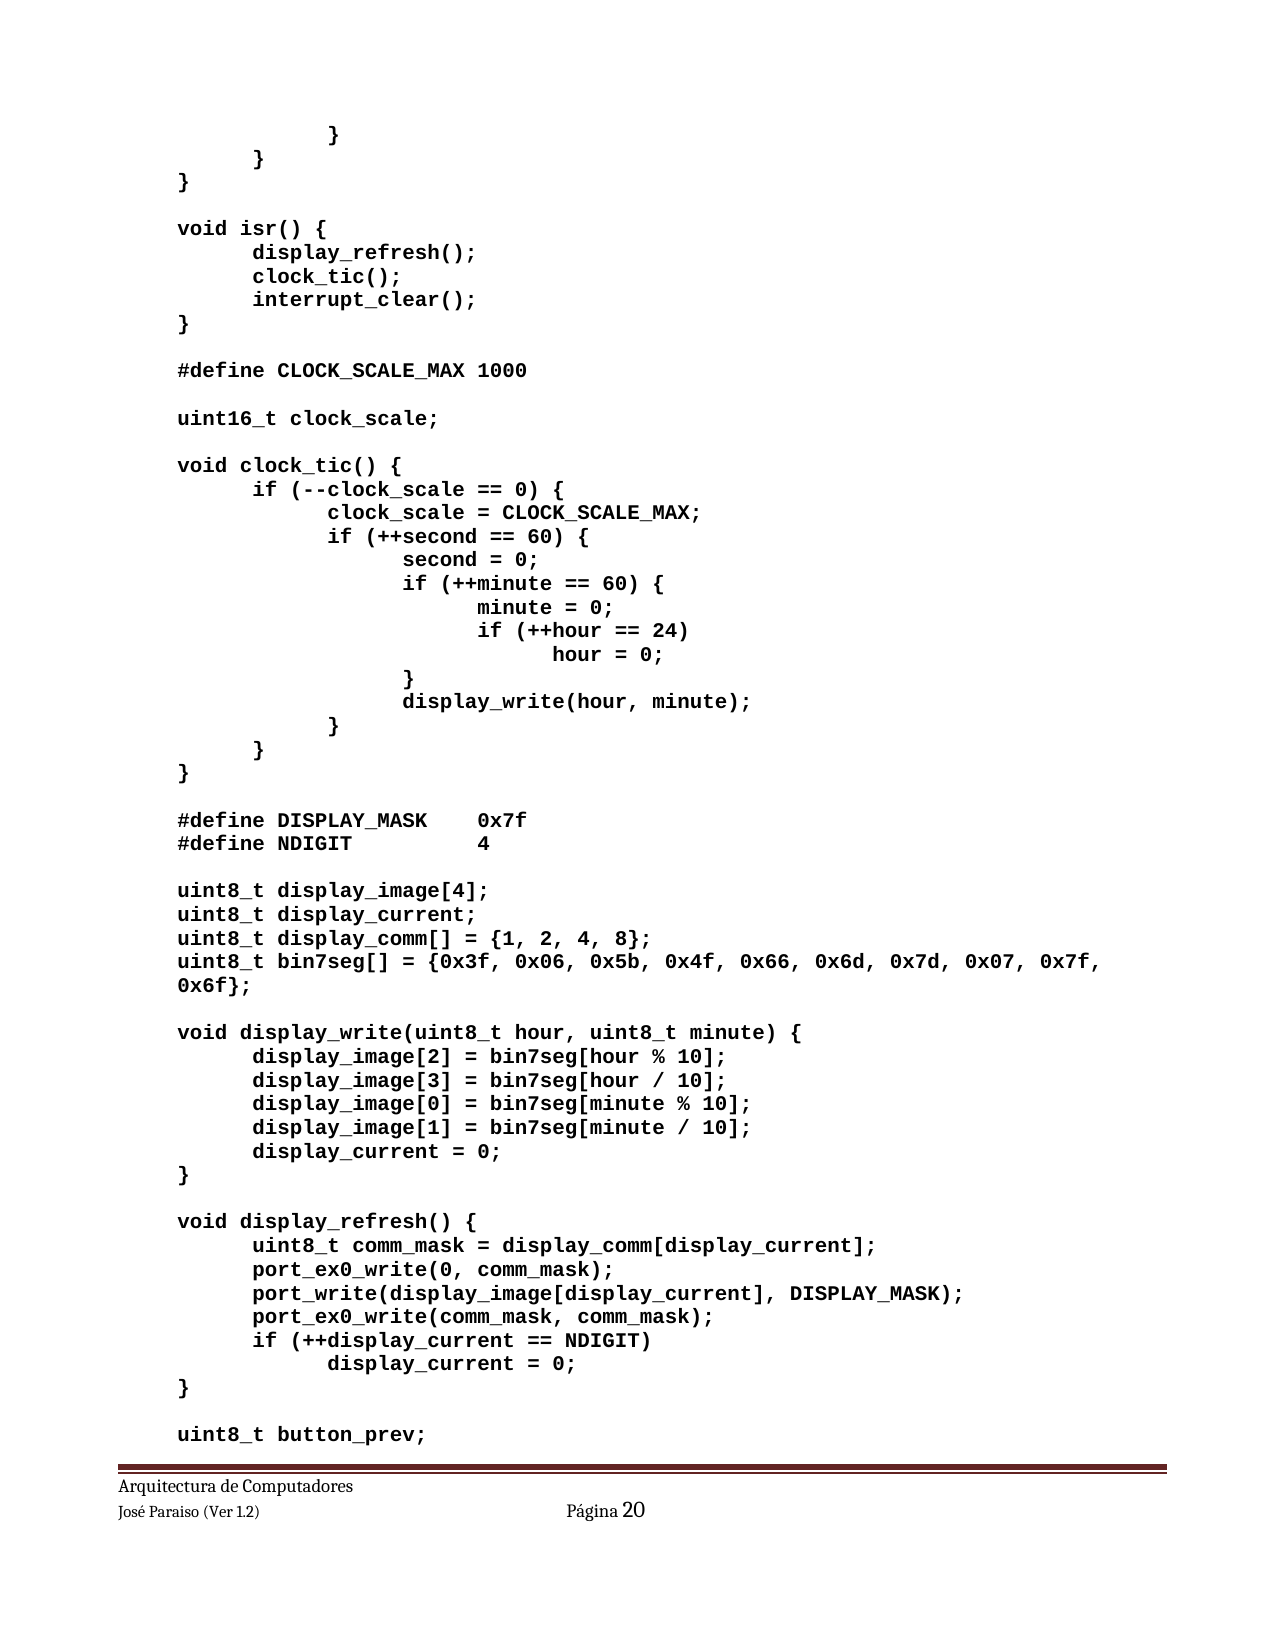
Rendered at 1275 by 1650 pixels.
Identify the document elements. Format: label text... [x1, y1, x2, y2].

table_header } } } void isr() { display_refresh(); clock_tic(); interrupt_clear(); } #define CLOCK_SCALE_MAX 1000 uint16_t clock_scale; void clock_tic() { if (--clock_scale == 0) { clock_scale = CLOCK_SCALE_MAX; if (++second == 60) { second = 0; if (++minute == 60) { minute = 0; if (++hour == 24) hour = 0; } display_write(hour, minute); } } } #define DISPLAY_MASK 0x7f #define NDIGIT 4 uint8_t display_image[4]; uint8_t display_current; uint8_t display_comm[] = {1, 2, 4, 8}; uint8_t bin7seg[] = {0x3f, 0x06, 0x5b, 0x4f, 0x66, 0x6d, 0x7d, 0x07, 0x7f, 0x6f}; void display_write(uint8_t hour, uint8_t minute) { display_image[2] = bin7seg[hour % 10]; display_image[3] = bin7seg[hour / 10]; display_image[0] = bin7seg[minute % 10]; display_image[1] = bin7seg[minute / 10]; display_current = 0; } void display_refresh() { uint8_t comm_mask = display_comm[display_current]; port_ex0_write(0, comm_mask); port_write(display_image[display_current], DISPLAY_MASK); port_ex0_write(comm_mask, comm_mask); if (++display_current == NDIGIT) display_current = 0; } uint8_t button_prev; [171, 118, 1167, 1454]
table_header [118, 118, 171, 1454]
